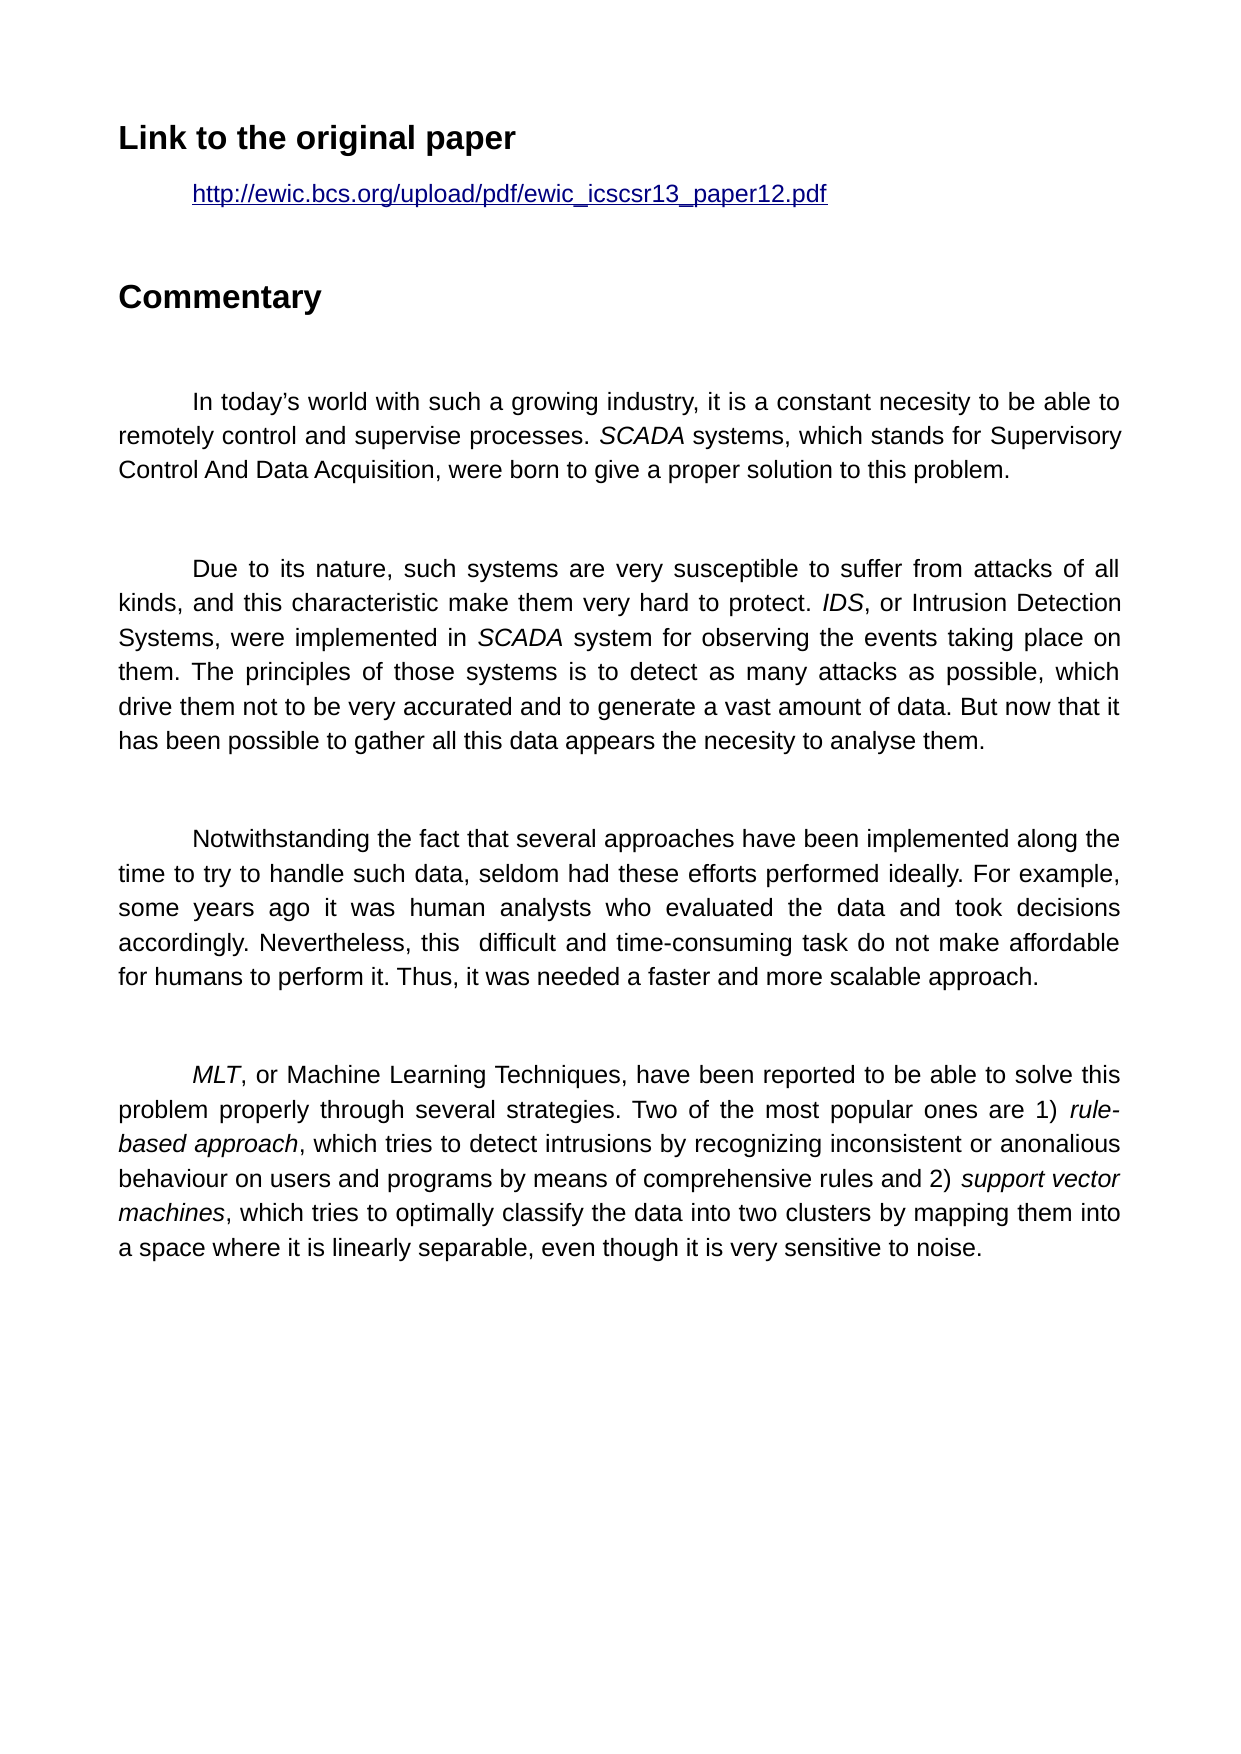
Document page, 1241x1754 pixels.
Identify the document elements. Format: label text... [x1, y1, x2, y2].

text Notwithstanding the fact that several approaches have been implemented along the time to try to handle such data, seldom had these efforts performed ideally. For example, some years ago it was human analysts who evaluated the data and took decisions accordingly. Nevertheless, this difficult and time-consuming task do not make affordable for humans to perform it. Thus, it was needed a faster and more scalable approach. [118, 824, 1122, 991]
text Link to the original paper [118, 118, 1122, 157]
text Due to its nature, such systems are very susceptible to suffer from attacks of all kinds, and this characteristic make them very hard to protect. IDS, or Intrusion Detection Systems, were implemented in SCADA system for observing the events taking place on them. The principles of those systems is to detect as many attacks as possible, which drive them not to be very accurated and to generate a vast amount of data. But now that it has been possible to gather all this data appears the necesity to analyse them. [118, 554, 1122, 755]
text In today’s world with such a growing industry, it is a constant necesity to be able to remotely control and supervise processes. SCADA systems, which stands for Supervisory Control And Data Acquisition, were born to give a proper solution to this problem. [118, 387, 1122, 484]
text http://ewic.bcs.org/upload/pdf/ewic_icscsr13_paper12.pdf [118, 179, 1122, 207]
text MLT, or Machine Learning Techniques, have been reported to be able to solve this problem properly through several strategies. Two of the most popular ones are 1) rule-based approach, which tries to detect intrusions by recognizing inconsistent or anonalious behaviour on users and programs by means of comprehensive rules and 2) support vector machines, which tries to optimally classify the data into two clusters by mapping them into a space where it is linearly separable, even though it is very sensitive to noise. [118, 1060, 1122, 1261]
text Commentary [118, 277, 1122, 315]
